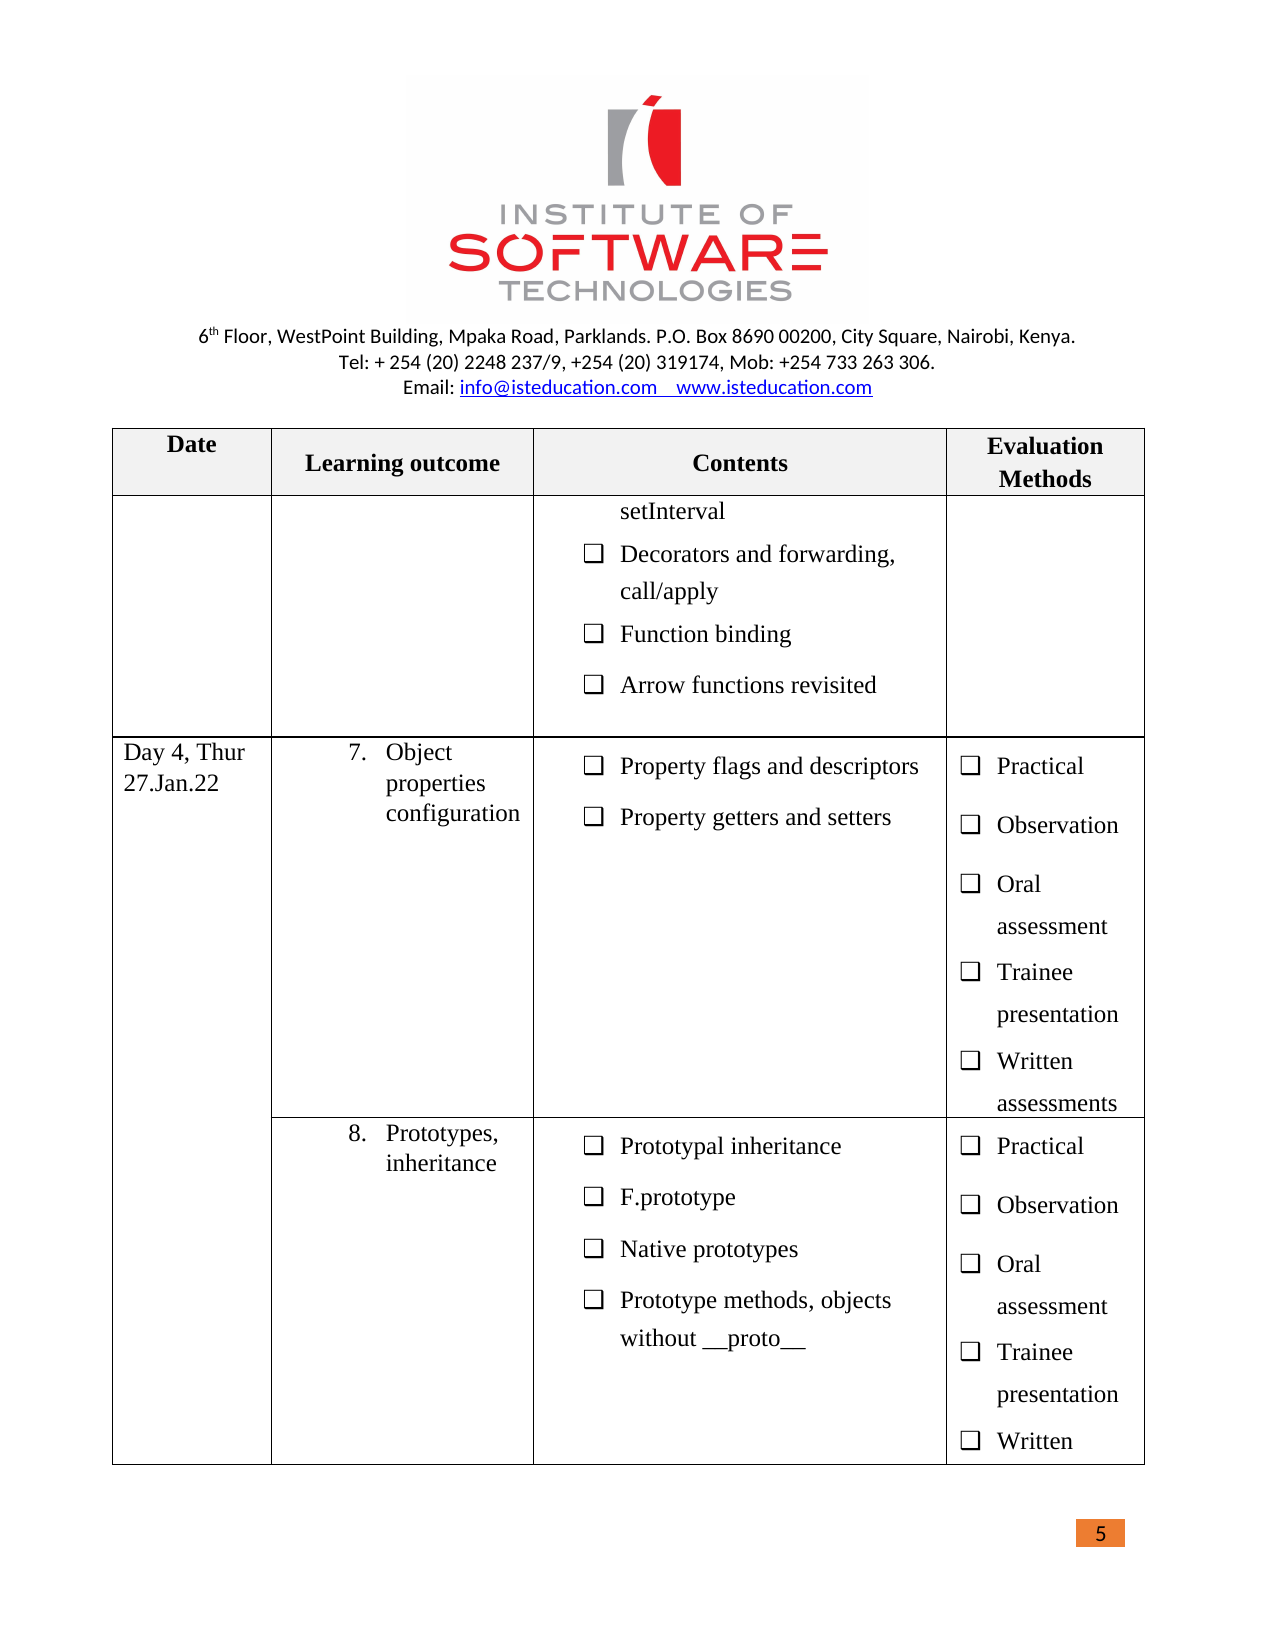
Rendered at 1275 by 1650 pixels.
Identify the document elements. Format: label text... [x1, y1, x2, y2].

table_cell [947, 496, 1144, 736]
picture [406, 75, 869, 324]
table_header Evaluation Methods [947, 429, 1144, 495]
table_cell Practical Observation Oral assessment Trainee presentation Written assessments [947, 738, 1144, 1117]
table_cell Practical Observation Oral assessment Trainee presentation Written assessments [947, 1118, 1144, 1464]
table_header Contents [534, 429, 946, 495]
table_cell Recursion and stack Rest parameters and spread syntax Variable scope, closure The old "var" Global object Function object, NFE The "new Function" syntax Scheduling: setTimeout and setInterval Decorators and forwarding, call/apply Function binding Arrow functions revisited [534, 496, 946, 736]
table_cell [272, 496, 533, 736]
table_cell Day 4, Thur 27.Jan.22 [113, 738, 271, 1464]
table_cell Property flags and descriptors Property getters and setters [534, 738, 946, 1117]
table_header Date [113, 429, 271, 495]
table_cell Prototypal inheritance F.prototype Native prototypes Prototype methods, objects without __proto__ [534, 1118, 946, 1464]
table_cell Object properties configuration [272, 738, 533, 1117]
table_header Learning outcome [272, 429, 533, 495]
table_cell Prototypes, inheritance [272, 1118, 533, 1464]
table_cell [113, 496, 271, 736]
